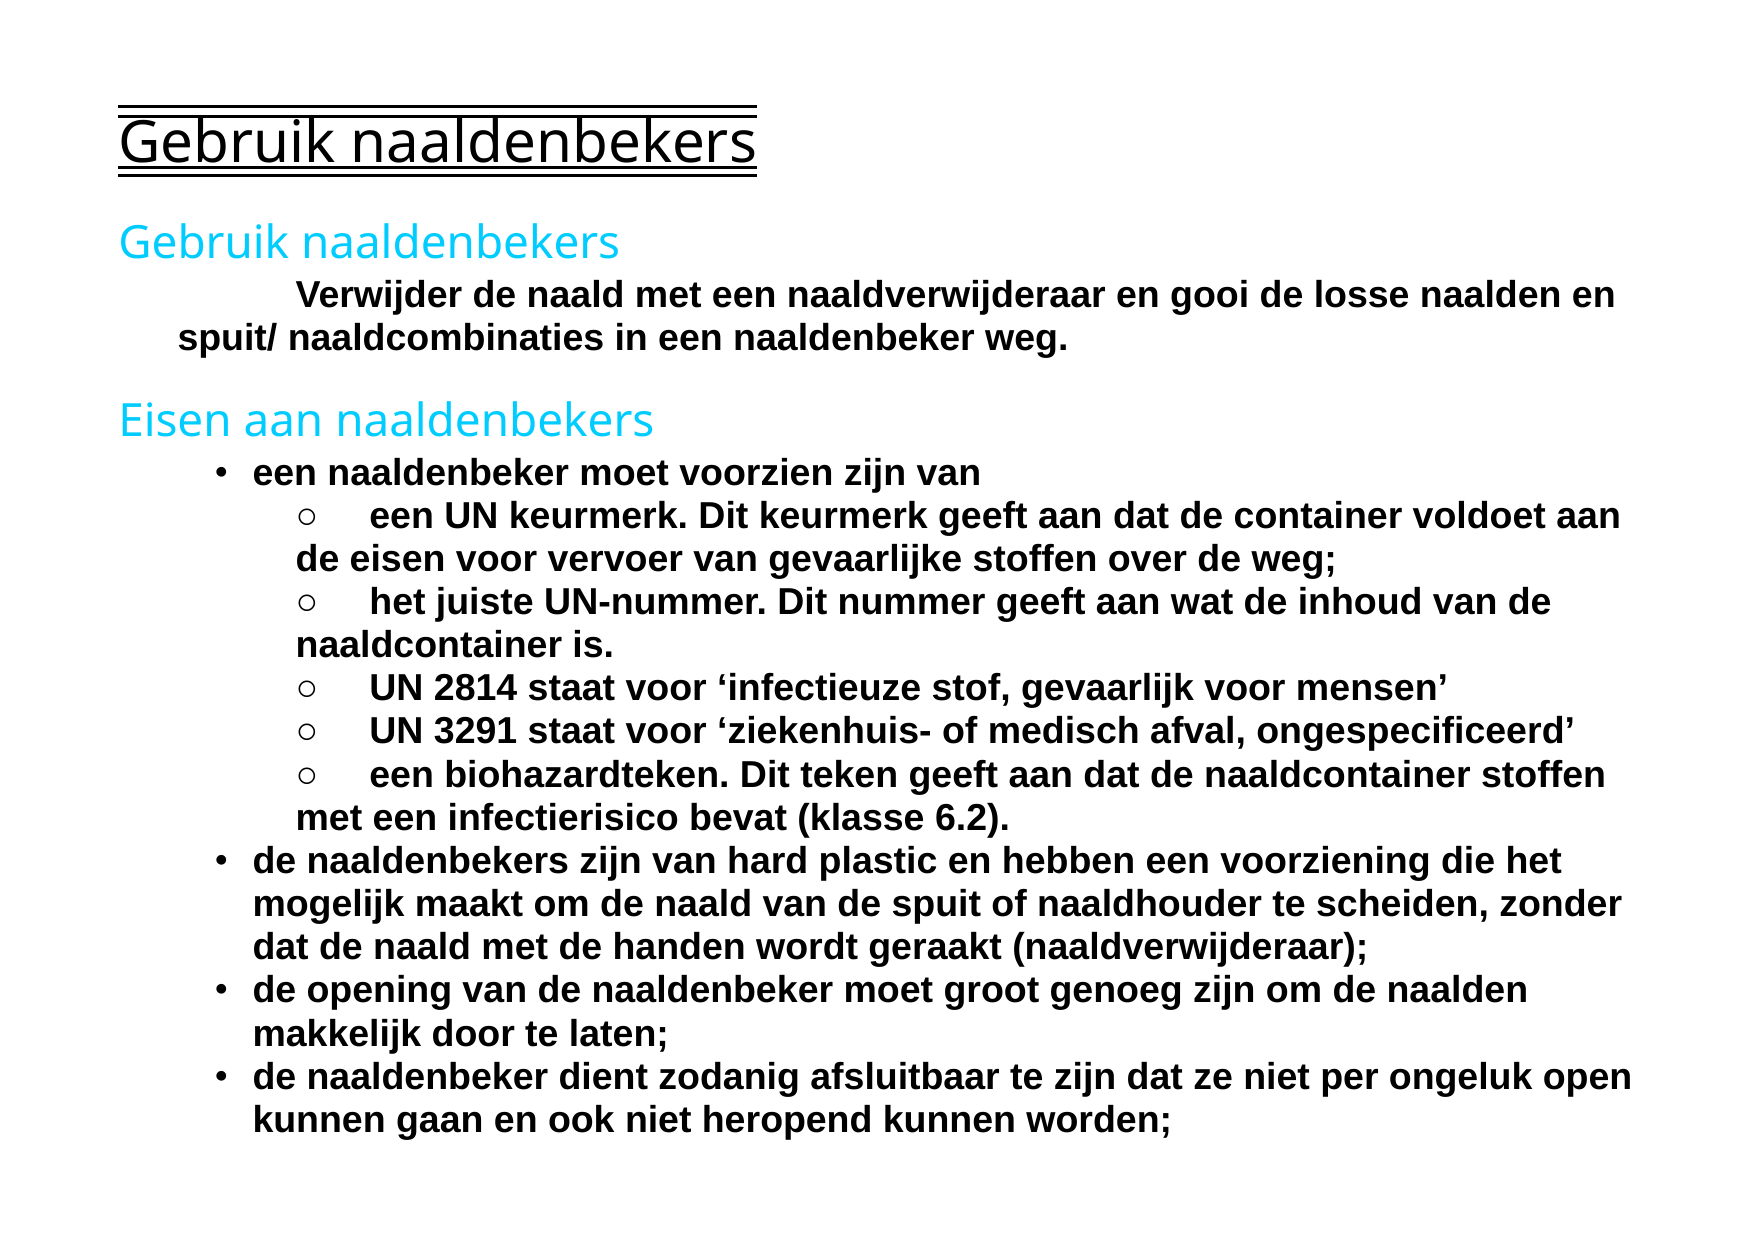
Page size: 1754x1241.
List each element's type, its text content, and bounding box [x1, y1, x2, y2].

subtitle Eisen aan naaldenbekers [118, 387, 1636, 450]
subtitle Verwijder de naald met een naaldverwijderaar en gooi de losse naalden en spuit/ naaldcombinaties in een naaldenbeker weg. [177, 272, 1636, 358]
subtitle een naaldenbeker moet voorzien zijn van [215, 450, 1636, 493]
subtitle Gebruik naaldenbekers [118, 209, 1636, 272]
list het juiste UN-nummer. Dit nummer geeft aan wat de inhoud van de naaldcontainer is. [295, 579, 1636, 666]
list UN 3291 staat voor ‘ziekenhuis- of medisch afval, ongespecificeerd’ [295, 709, 1636, 752]
subtitle de naaldenbeker dient zodanig afsluitbaar te zijn dat ze niet per ongeluk open kunnen gaan en ook niet heropend kunnen worden; [215, 1054, 1636, 1140]
subtitle de opening van de naaldenbeker moet groot genoeg zijn om de naalden makkelijk door te laten; [215, 968, 1636, 1054]
list een UN keurmerk. Dit keurmerk geeft aan dat de container voldoet aan de eisen voor vervoer van gevaarlijke stoffen over de weg; [295, 493, 1636, 579]
list een biohazardteken. Dit teken geeft aan dat de naaldcontainer stoffen met een infectierisico bevat (klasse 6.2). [295, 752, 1636, 838]
list UN 2814 staat voor ‘infectieuze stof, gevaarlijk voor mensen’ [295, 666, 1636, 709]
title Gebruik naaldenbekers [118, 100, 1636, 180]
subtitle de naaldenbekers zijn van hard plastic en hebben een voorziening die het mogelijk maakt om de naald van de spuit of naaldhouder te scheiden, zonder dat de naald met de handen wordt geraakt (naaldverwijderaar); [215, 838, 1636, 968]
